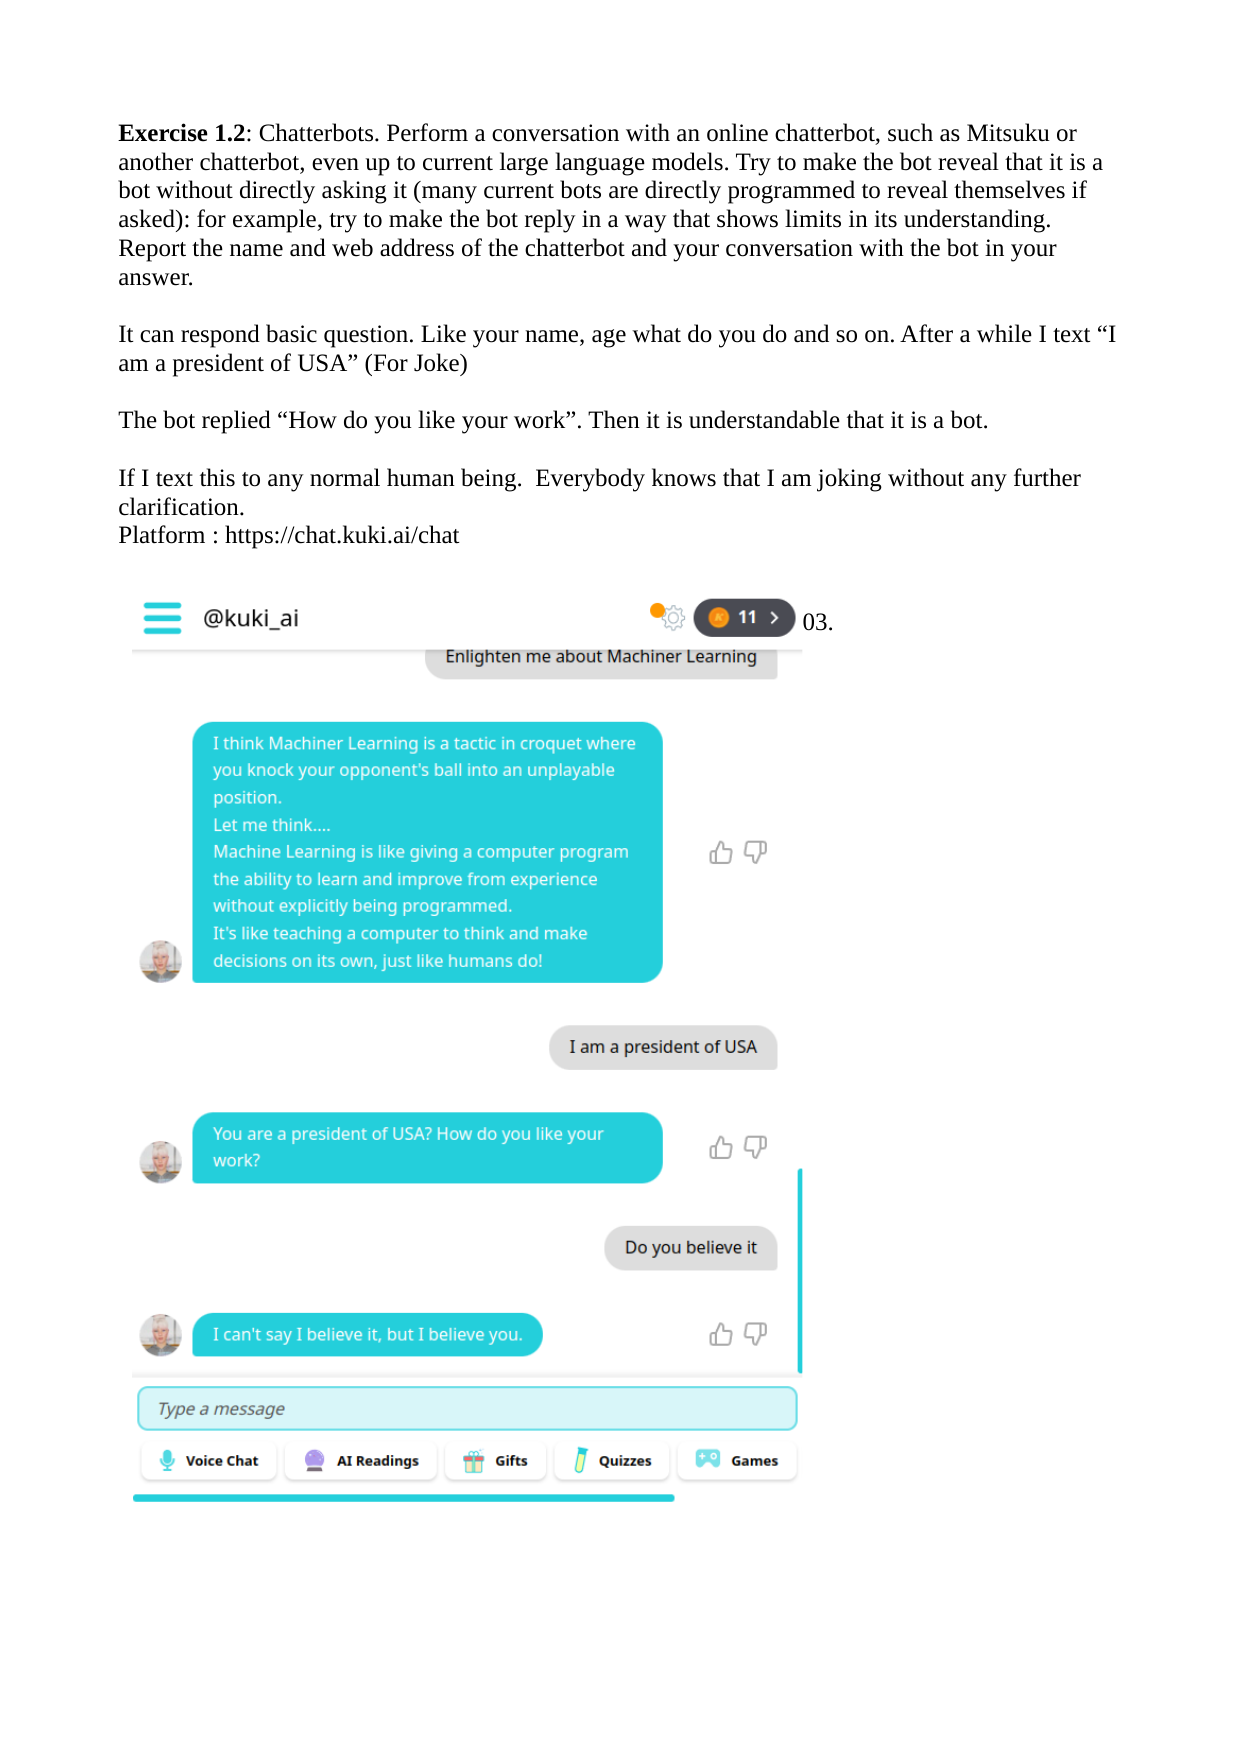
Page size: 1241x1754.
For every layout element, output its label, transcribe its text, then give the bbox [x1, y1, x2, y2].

text 03. [803, 607, 1122, 636]
text Report the name and web address of the chatterbot and your conversation with the bot in your [118, 233, 1122, 262]
text answer. [118, 262, 1122, 291]
text asked): for example, try to make the bot reply in a way that shows limits in its understanding. [118, 204, 1122, 233]
picture [132, 586, 803, 1505]
text Platform : https://chat.kuki.ai/chat [118, 521, 1122, 549]
text another chatterbot, even up to current large language models. Try to make the bot reveal that it is a [118, 147, 1122, 176]
text [118, 607, 132, 636]
text It can respond basic question. Like your name, age what do you do and so on. After a while I text “I am a president of USA” (For Joke) [118, 319, 1122, 377]
text The bot replied “How do you like your work”. Then it is understandable that it is a bot. If I text this to any normal human being. Everybody knows that I am joking without any further clarification. [118, 406, 1122, 521]
text Exercise 1.2: Chatterbots. Perform a conversation with an online chatterbot, such as Mitsuku or [118, 118, 1122, 147]
text bot without directly asking it (many current bots are directly programmed to reveal themselves if [118, 176, 1122, 204]
